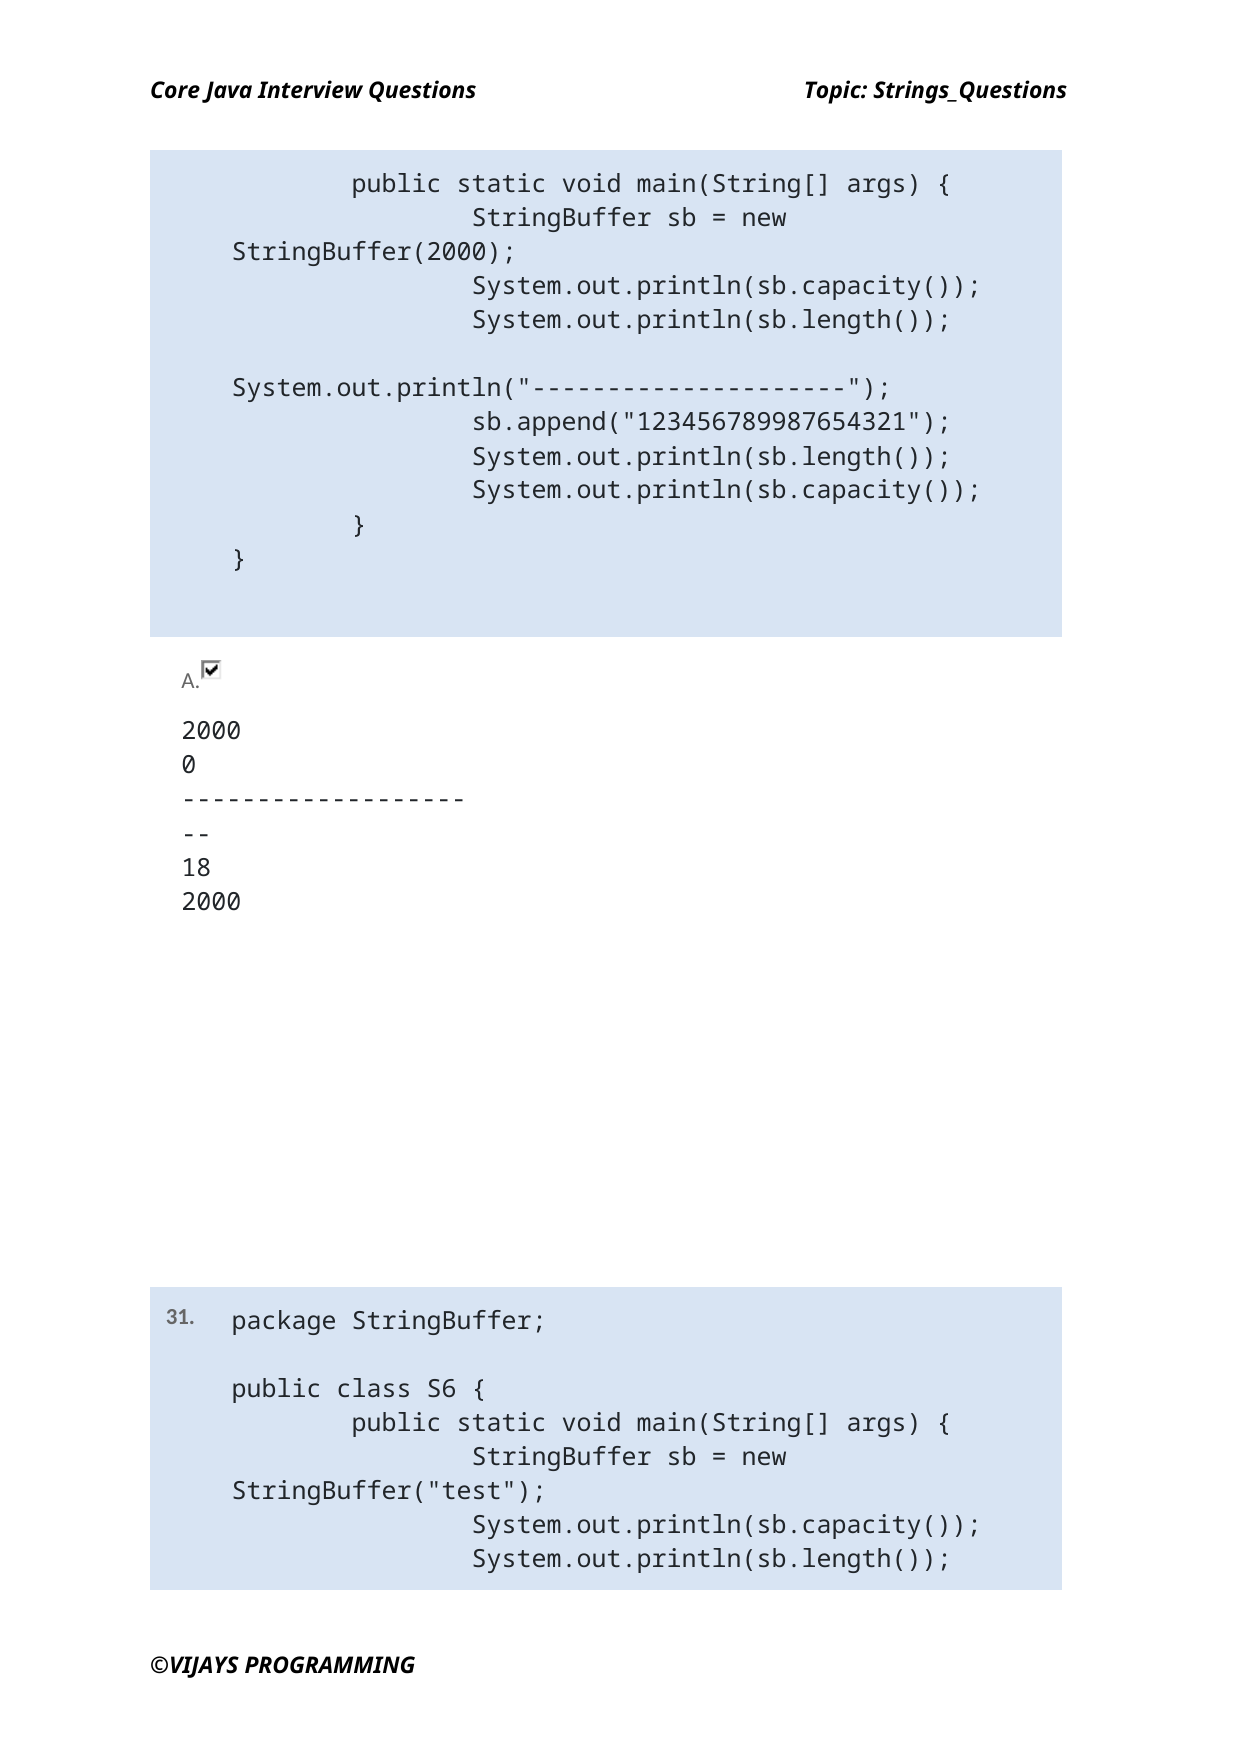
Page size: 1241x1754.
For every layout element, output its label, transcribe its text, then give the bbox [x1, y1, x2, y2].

table_header [1062, 1287, 1090, 1590]
table_header package StringBuffer; public class S6 { public static void main(String[] args) { StringBuffer sb = new StringBuffer("test"); System.out.println(sb.capacity()); System.out.println(sb.length()); [216, 1287, 1062, 1590]
table_cell [150, 150, 216, 637]
table_cell public static void main(String[] args) { StringBuffer sb = new StringBuffer(2000); System.out.println(sb.capacity()); System.out.println(sb.length()); System.out.println("---------------------"); sb.append("123456789987654321"); System.out.println(sb.length()); System.out.println(sb.capacity()); } } [216, 150, 1062, 637]
table_cell [1062, 150, 1090, 637]
table_header 31. [150, 1287, 216, 1590]
table_cell [150, 637, 1090, 1287]
table_header [181, 1020, 470, 1203]
table_header A. 2000 0 --------------------- 18 2000 [181, 653, 470, 1019]
table_header [181, 1203, 429, 1271]
